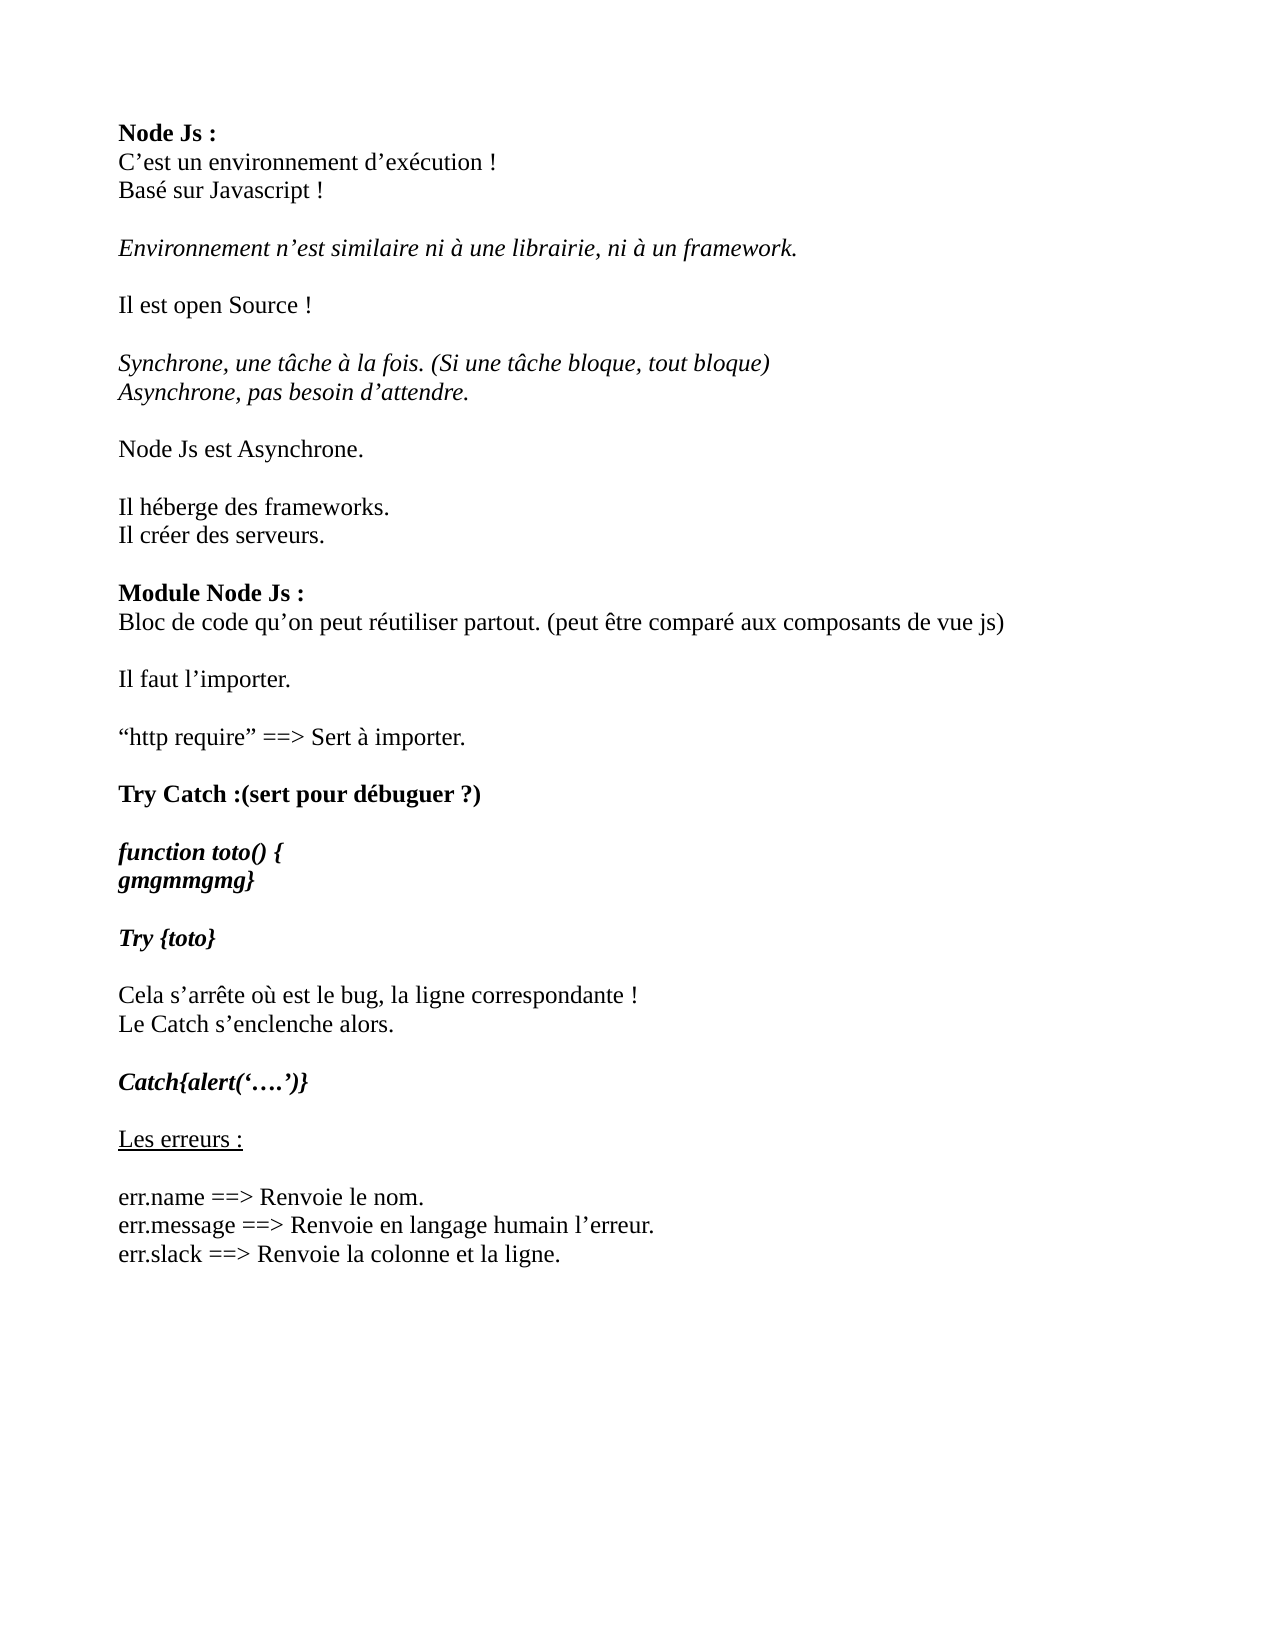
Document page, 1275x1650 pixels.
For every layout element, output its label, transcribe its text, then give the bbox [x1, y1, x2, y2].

text gmgmmgmg} [118, 866, 1157, 894]
text Les erreurs : [118, 1124, 1157, 1153]
text Bloc de code qu’on peut réutiliser partout. (peut être comparé aux composants de vue js) [118, 607, 1157, 636]
text Try Catch :(sert pour débuguer ?) [118, 779, 1157, 808]
text Module Node Js : [118, 578, 1157, 607]
text Node Js : [118, 118, 1157, 147]
text err.message ==> Renvoie en langage humain l’erreur. [118, 1211, 1157, 1239]
text function toto() { [118, 837, 1157, 866]
text Il héberge des frameworks. [118, 492, 1157, 521]
text Cela s’arrête où est le bug, la ligne correspondante ! [118, 981, 1157, 1009]
text Synchrone, une tâche à la fois. (Si une tâche bloque, tout bloque) [118, 348, 1157, 377]
text err.name ==> Renvoie le nom. [118, 1182, 1157, 1211]
text Basé sur Javascript ! [118, 176, 1157, 204]
text Il faut l’importer. [118, 664, 1157, 693]
text Le Catch s’enclenche alors. [118, 1009, 1157, 1038]
text C’est un environnement d’exécution ! [118, 147, 1157, 176]
text Asynchrone, pas besoin d’attendre. [118, 377, 1157, 406]
text Environnement n’est similaire ni à une librairie, ni à un framework. [118, 233, 1157, 262]
text Il est open Source ! [118, 291, 1157, 319]
text “http require” ==> Sert à importer. [118, 722, 1157, 751]
text Try {toto} [118, 923, 1157, 952]
text Catch{alert(‘….’)} [118, 1067, 1157, 1096]
text Il créer des serveurs. [118, 521, 1157, 549]
text err.slack ==> Renvoie la colonne et la ligne. [118, 1239, 1157, 1268]
text Node Js est Asynchrone. [118, 434, 1157, 463]
